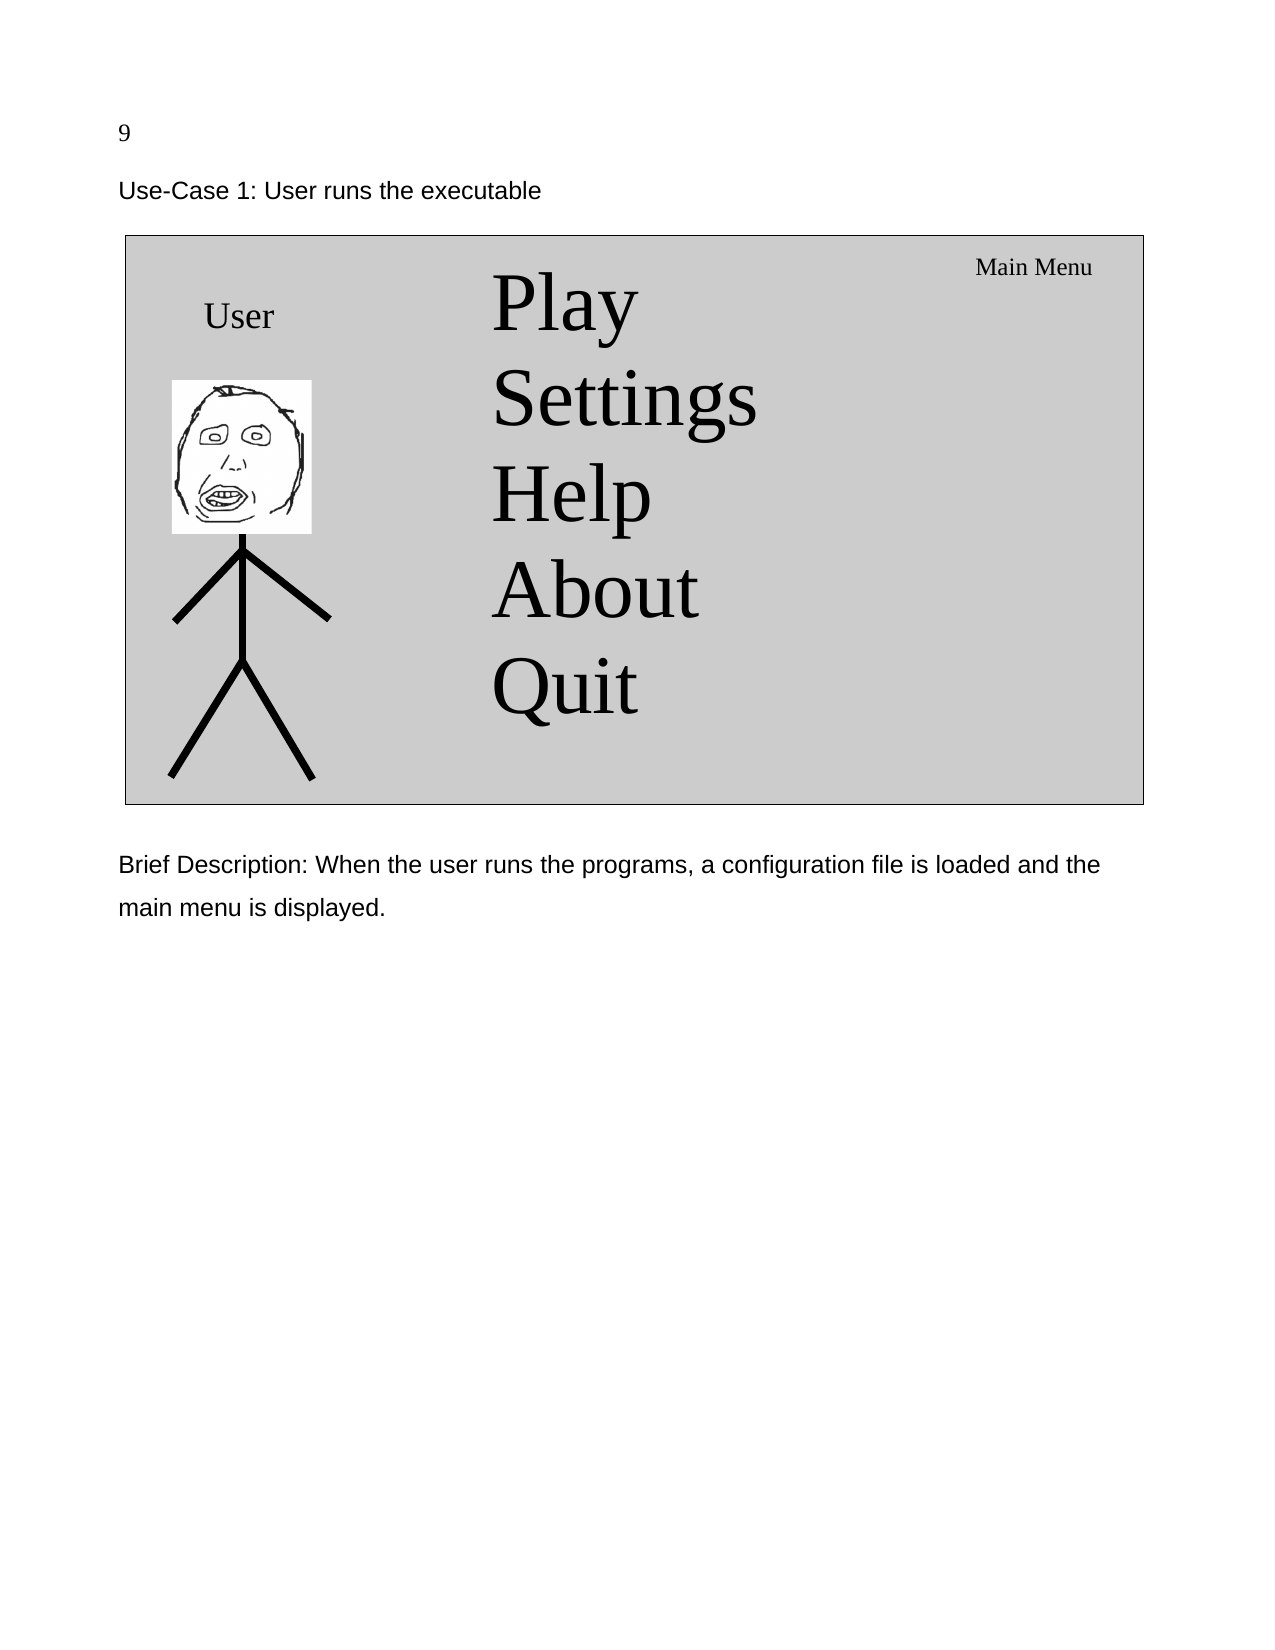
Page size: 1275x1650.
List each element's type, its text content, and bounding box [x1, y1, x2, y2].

text Use-Case 1: User runs the executable [118, 176, 1157, 205]
picture [171, 380, 312, 534]
text Brief Description: When the user runs the programs, a configuration file is loaded and the main menu is displayed. [118, 850, 1157, 922]
